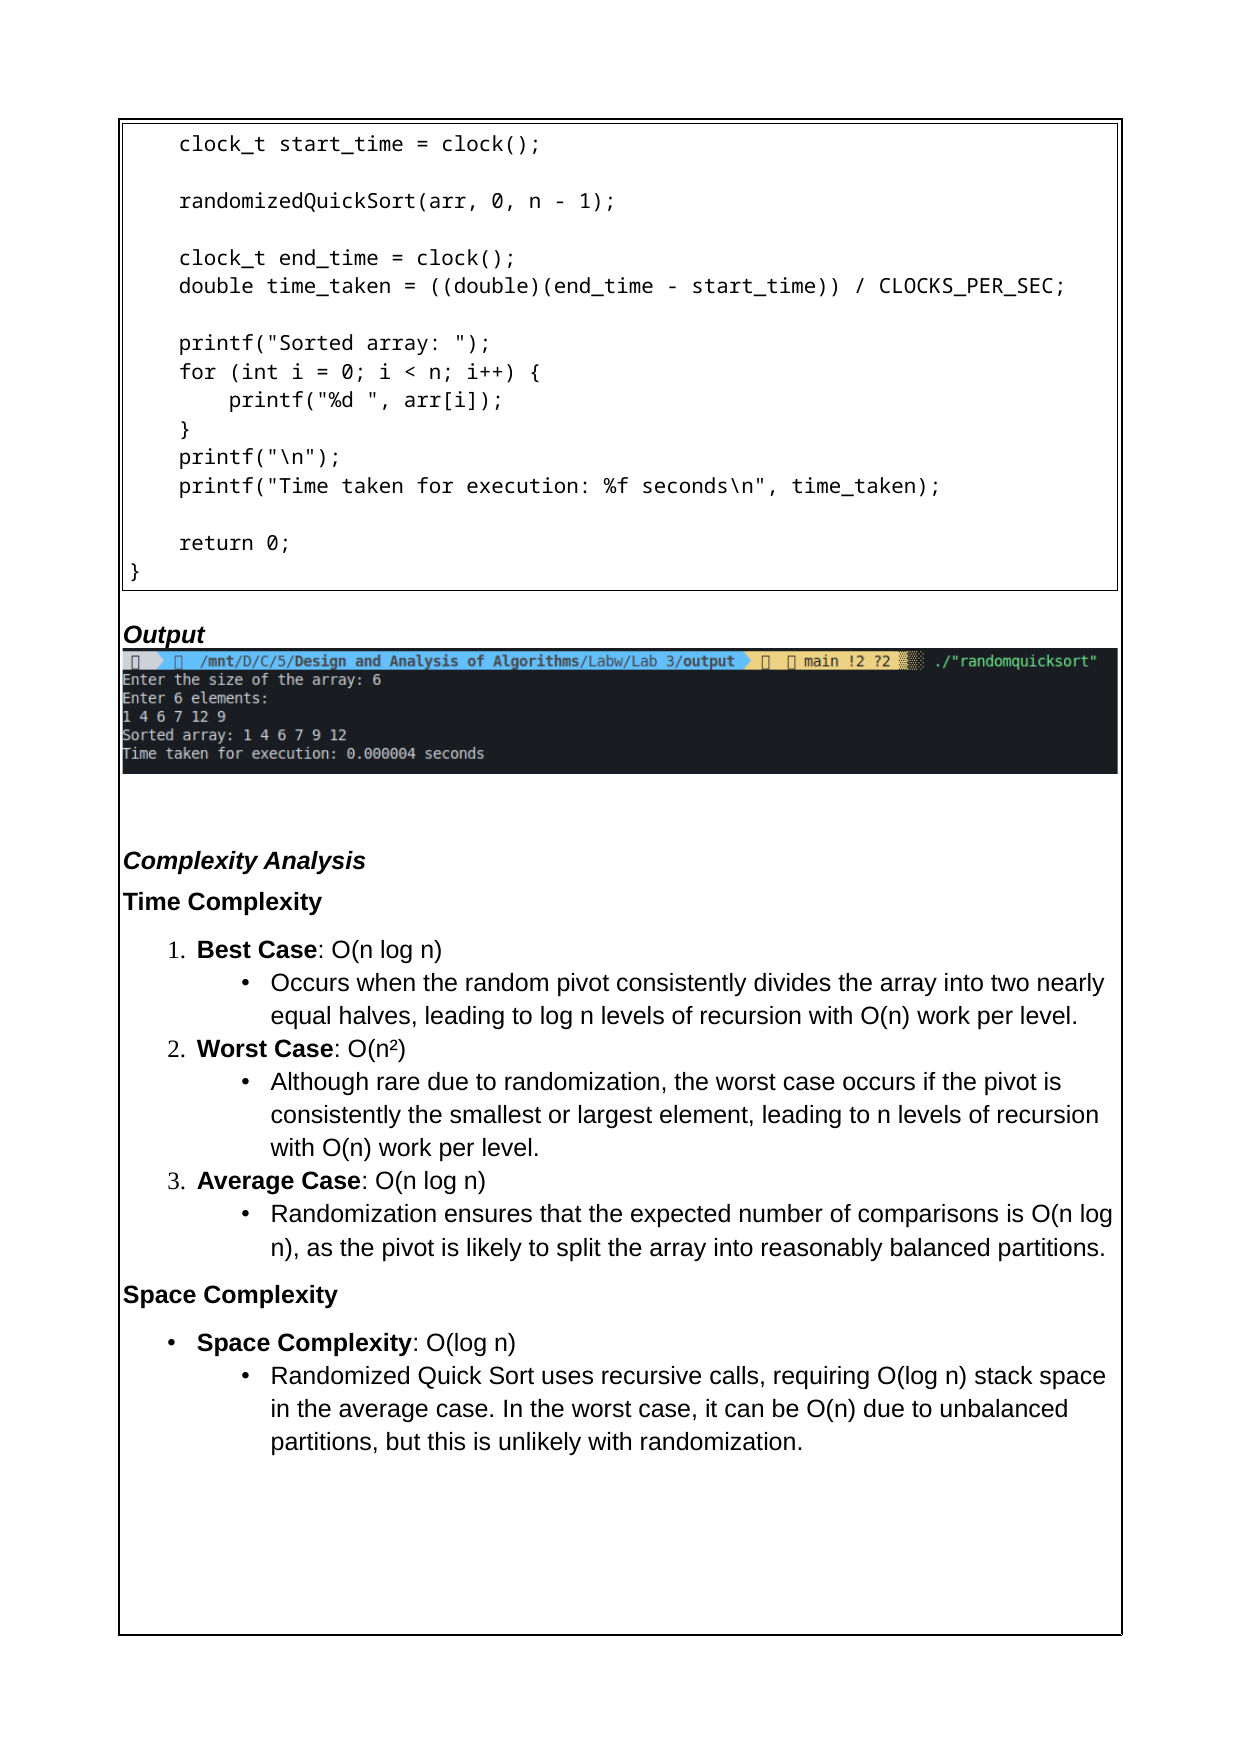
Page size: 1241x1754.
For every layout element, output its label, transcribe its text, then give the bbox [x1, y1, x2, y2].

text Time Complexity [123, 887, 1118, 916]
text Output [123, 620, 1118, 648]
list Worst Case: O(n²) [167, 1034, 1118, 1063]
list Randomization ensures that the expected number of comparisons is O(n log n), as the pivot is likely to split the array into reasonably balanced partitions. [241, 1199, 1118, 1261]
list Although rare due to randomization, the worst case occurs if the pivot is consistently the smallest or largest element, leading to n levels of recursion with O(n) work per level. [241, 1067, 1118, 1162]
list Space Complexity: O(log n) [167, 1328, 1118, 1357]
text Space Complexity [123, 1280, 1118, 1309]
list Occurs when the random pivot consistently divides the array into two nearly equal halves, leading to log n levels of recursion with O(n) work per level. [241, 968, 1118, 1030]
picture [122, 648, 1118, 774]
subtitle Complexity Analysis [123, 846, 1118, 874]
list Best Case: O(n log n) [167, 935, 1118, 963]
list Randomized Quick Sort uses recursive calls, requiring O(log n) stack space in the average case. In the worst case, it can be O(n) due to unbalanced partitions, but this is unlikely with randomization. [241, 1361, 1118, 1456]
table_header clock_t start_time = clock(); randomizedQuickSort(arr, 0, n - 1); clock_t end_time = clock(); double time_taken = ((double)(end_time - start_time)) / CLOCKS_PER_SEC; printf("Sorted array: "); for (int i = 0; i < n; i++) { printf("%d ", arr[i]); } printf("\n"); printf("Time taken for execution: %f seconds\n", time_taken); return 0; } [123, 124, 1117, 590]
list Average Case: O(n log n) [167, 1166, 1118, 1195]
